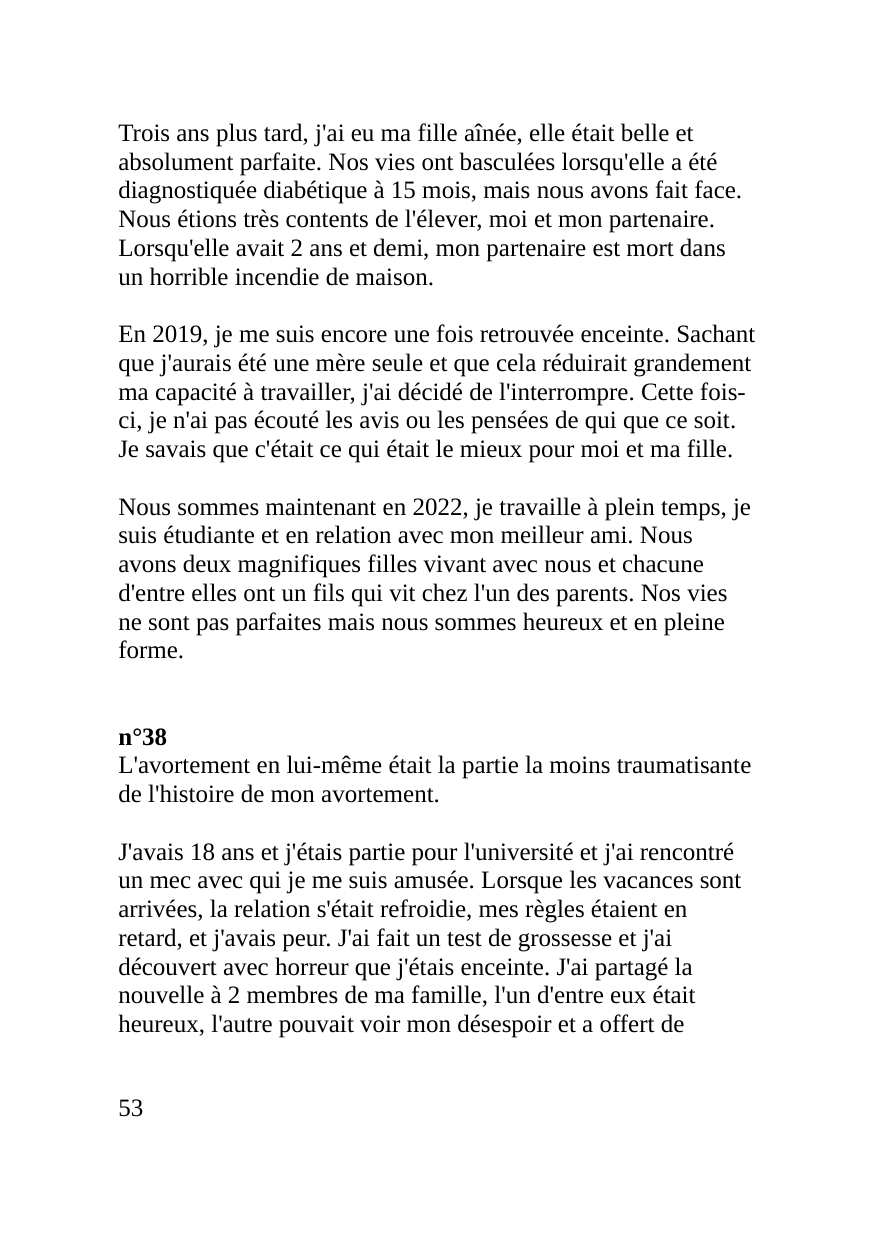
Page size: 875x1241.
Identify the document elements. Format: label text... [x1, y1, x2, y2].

text n°38 [118, 722, 756, 751]
text Nous sommes maintenant en 2022, je travaille à plein temps, je suis étudiante et en relation avec mon meilleur ami. Nous avons deux magnifiques filles vivant avec nous et chacune d'entre elles ont un fils qui vit chez l'un des parents. Nos vies ne sont pas parfaites mais nous sommes heureux et en pleine forme. [118, 492, 756, 664]
text En 2019, je me suis encore une fois retrouvée enceinte. Sachant que j'aurais été une mère seule et que cela réduirait grandement ma capacité à travailler, j'ai décidé de l'interrompre. Cette fois-ci, je n'ai pas écouté les avis ou les pensées de qui que ce soit. Je savais que c'était ce qui était le mieux pour moi et ma fille. [118, 319, 756, 463]
text J'avais 18 ans et j'étais partie pour l'université et j'ai rencontré un mec avec qui je me suis amusée. Lorsque les vacances sont arrivées, la relation s'était refroidie, mes règles étaient en retard, et j'avais peur. J'ai fait un test de grossesse et j'ai découvert avec horreur que j'étais enceinte. J'ai partagé la nouvelle à 2 membres de ma famille, l'un d'entre eux était heureux, l'autre pouvait voir mon désespoir et a offert de [118, 837, 756, 1038]
text Trois ans plus tard, j'ai eu ma fille aînée, elle était belle et absolument parfaite. Nos vies ont basculées lorsqu'elle a été diagnostiquée diabétique à 15 mois, mais nous avons fait face. Nous étions très contents de l'élever, moi et mon partenaire. Lorsqu'elle avait 2 ans et demi, mon partenaire est mort dans un horrible incendie de maison. [118, 118, 756, 291]
text L'avortement en lui-même était la partie la moins traumatisante de l'histoire de mon avortement. [118, 751, 756, 808]
